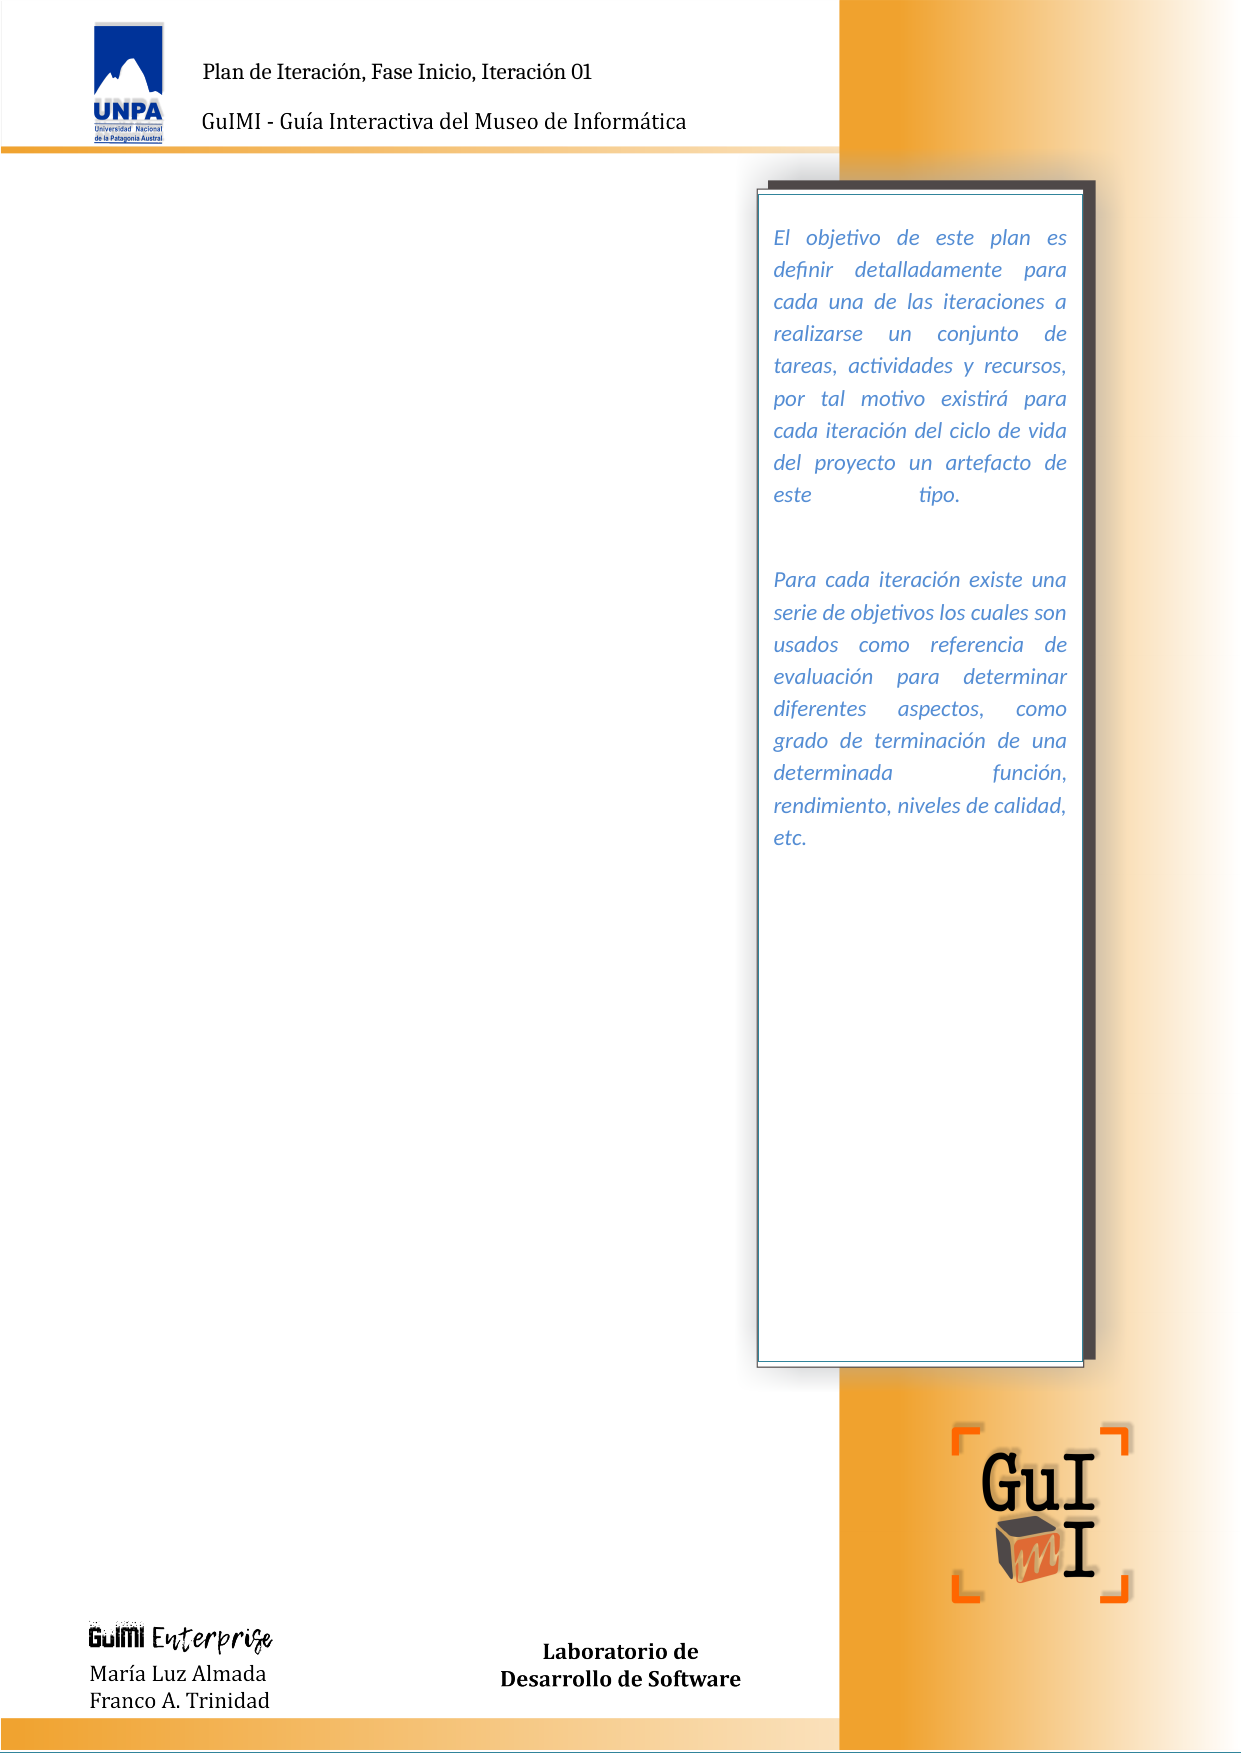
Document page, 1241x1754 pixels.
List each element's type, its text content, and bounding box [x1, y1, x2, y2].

text Para cada iteración existe una serie de objetivos los cuales son usados como referencia de evaluación para determinar diferentes aspectos, como grado de terminación de una determinada función, rendimiento, niveles de calidad, etc. [773, 565, 1067, 851]
text El objetivo de este plan es definir detalladamente para cada una de las iteraciones a realizarse un conjunto de tareas, actividades y recursos, por tal motivo existirá para cada iteración del ciclo de vida del proyecto un artefacto de este tipo. [773, 223, 1067, 540]
picture [0, 0, 1241, 1750]
